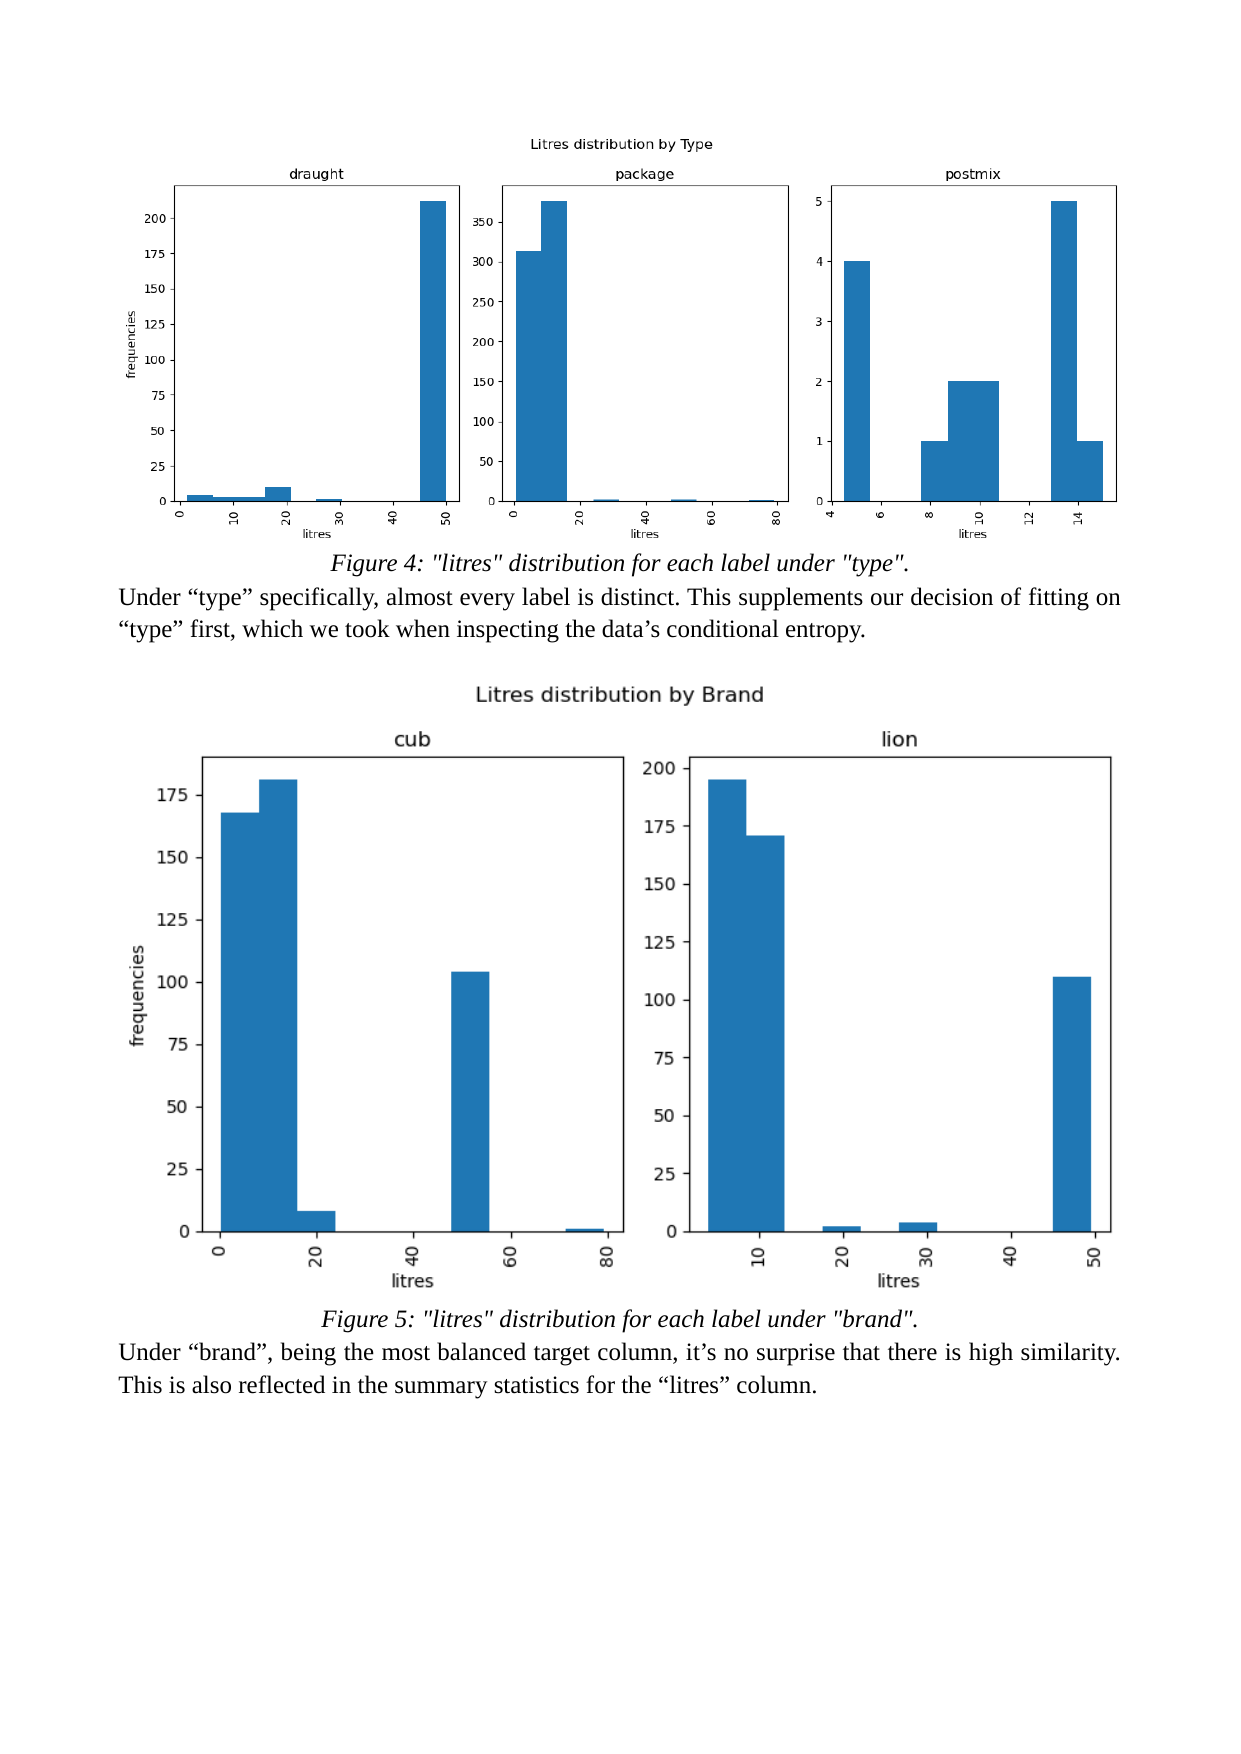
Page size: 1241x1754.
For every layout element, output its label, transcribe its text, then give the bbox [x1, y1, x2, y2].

text [118, 662, 1122, 674]
picture [118, 674, 1123, 1304]
text Under “brand”, being the most balanced target column, it’s no surprise that there is high similarity. This is also reflected in the summary statistics for the “litres” column. [118, 1332, 1122, 1398]
picture [118, 130, 1123, 549]
text [118, 118, 1122, 130]
text Figure 4: "litres" distribution for each label under "type". [118, 549, 1122, 577]
text Figure 5: "litres" distribution for each label under "brand". [118, 1304, 1122, 1332]
text Under “type” specifically, almost every label is distinct. This supplements our decision of fitting on “type” first, which we took when inspecting the data’s conditional entropy. [118, 577, 1122, 643]
